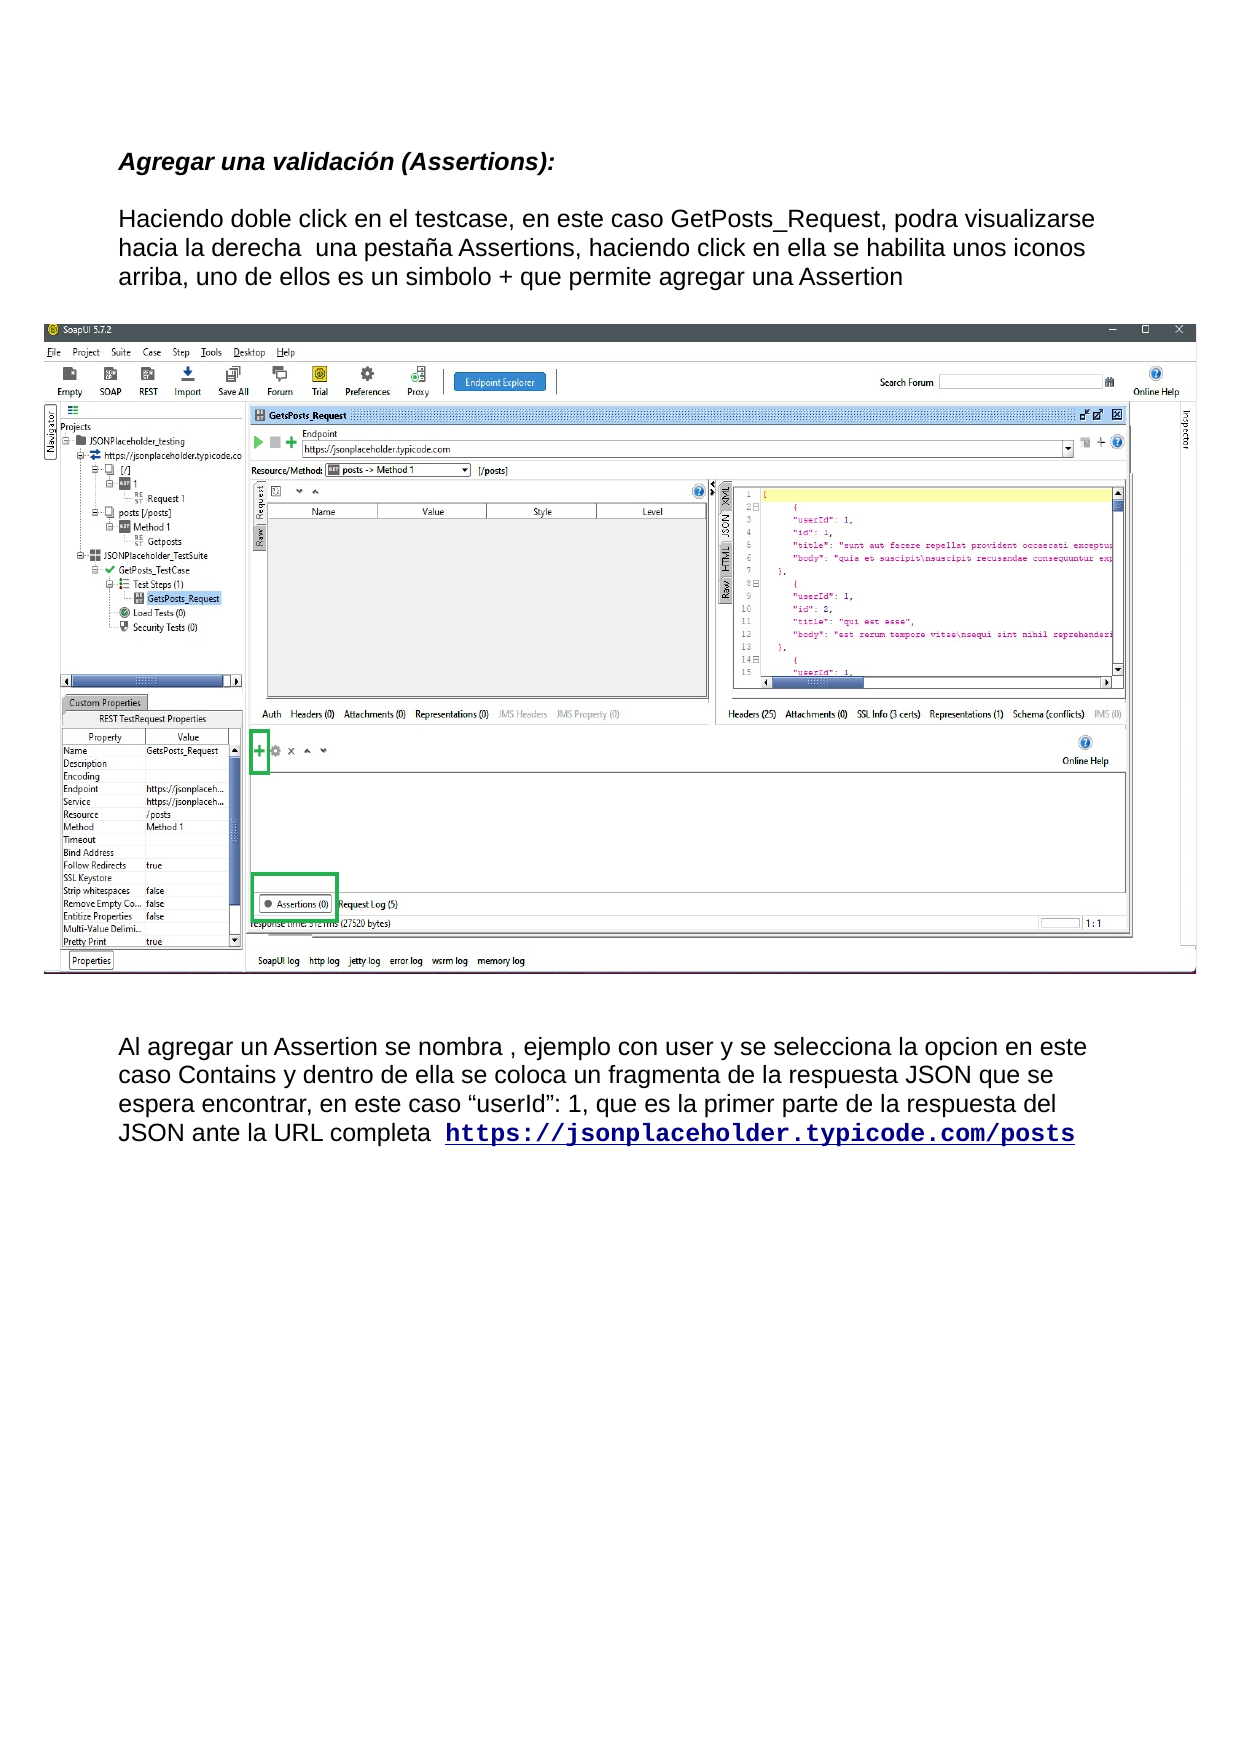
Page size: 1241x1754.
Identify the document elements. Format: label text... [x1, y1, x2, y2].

text Al agregar un Assertion se nombra , ejemplo con user y se selecciona la opcion en este caso Contains y dentro de ella se coloca un fragmenta de la respuesta JSON que se espera encontrar, en este caso “userId”: 1, que es la primer parte de la respuesta del JSON ante la URL completa https://jsonplaceholder.typicode.com/posts [118, 1032, 1122, 1149]
picture [44, 324, 1197, 974]
text Agregar una validación (Assertions): [118, 147, 1122, 176]
text Haciendo doble click en el testcase, en este caso GetPosts_Request, podra visualizarse hacia la derecha una pestaña Assertions, haciendo click en ella se habilita unos iconos arriba, uno de ellos es un simbolo + que permite agregar una Assertion [118, 204, 1122, 291]
